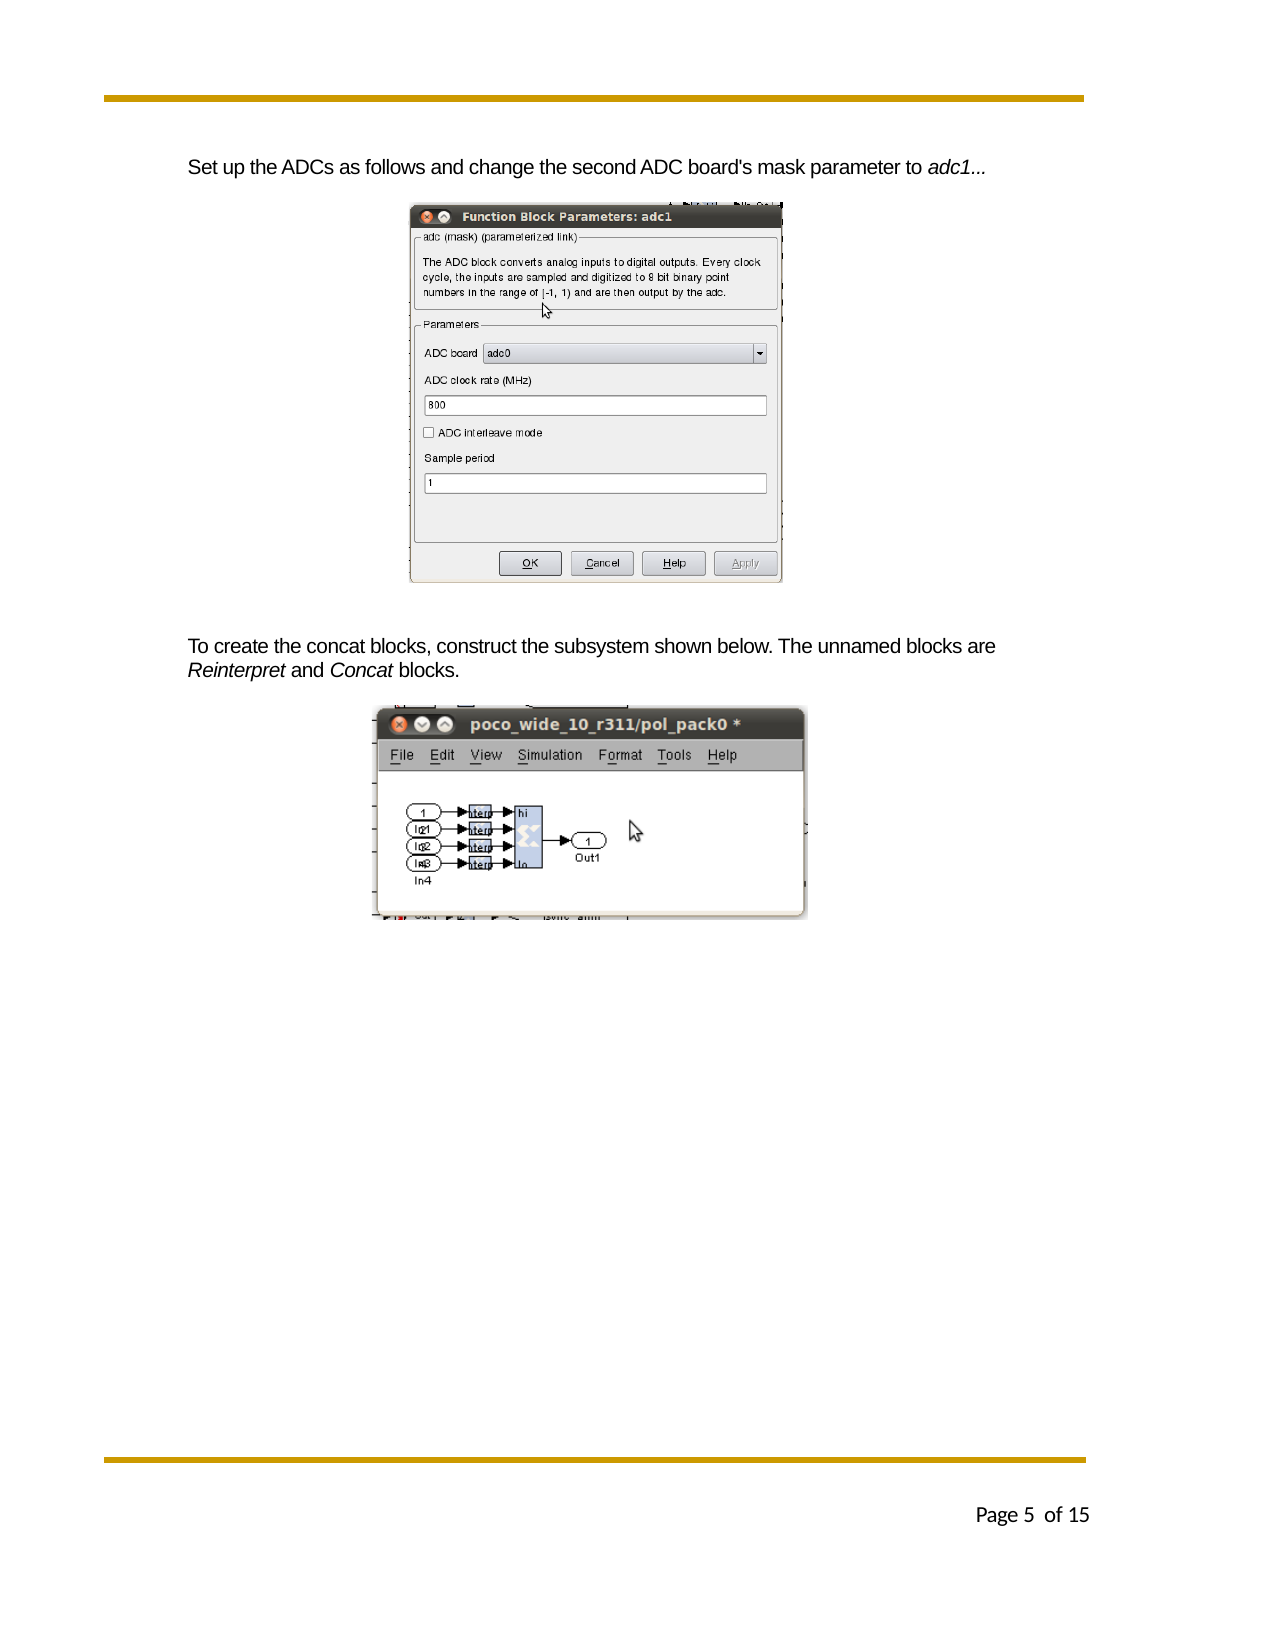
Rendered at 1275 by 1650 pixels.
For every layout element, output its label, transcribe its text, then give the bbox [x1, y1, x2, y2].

picture [408, 202, 783, 583]
text To create the concat blocks, construct the subsystem shown below. The unnamed blocks are Reinterpret and Concat blocks. [187, 634, 1062, 682]
picture [371, 705, 808, 920]
text Set up the ADCs as follows and change the second ADC board's mask parameter to adc1... [187, 155, 1062, 179]
